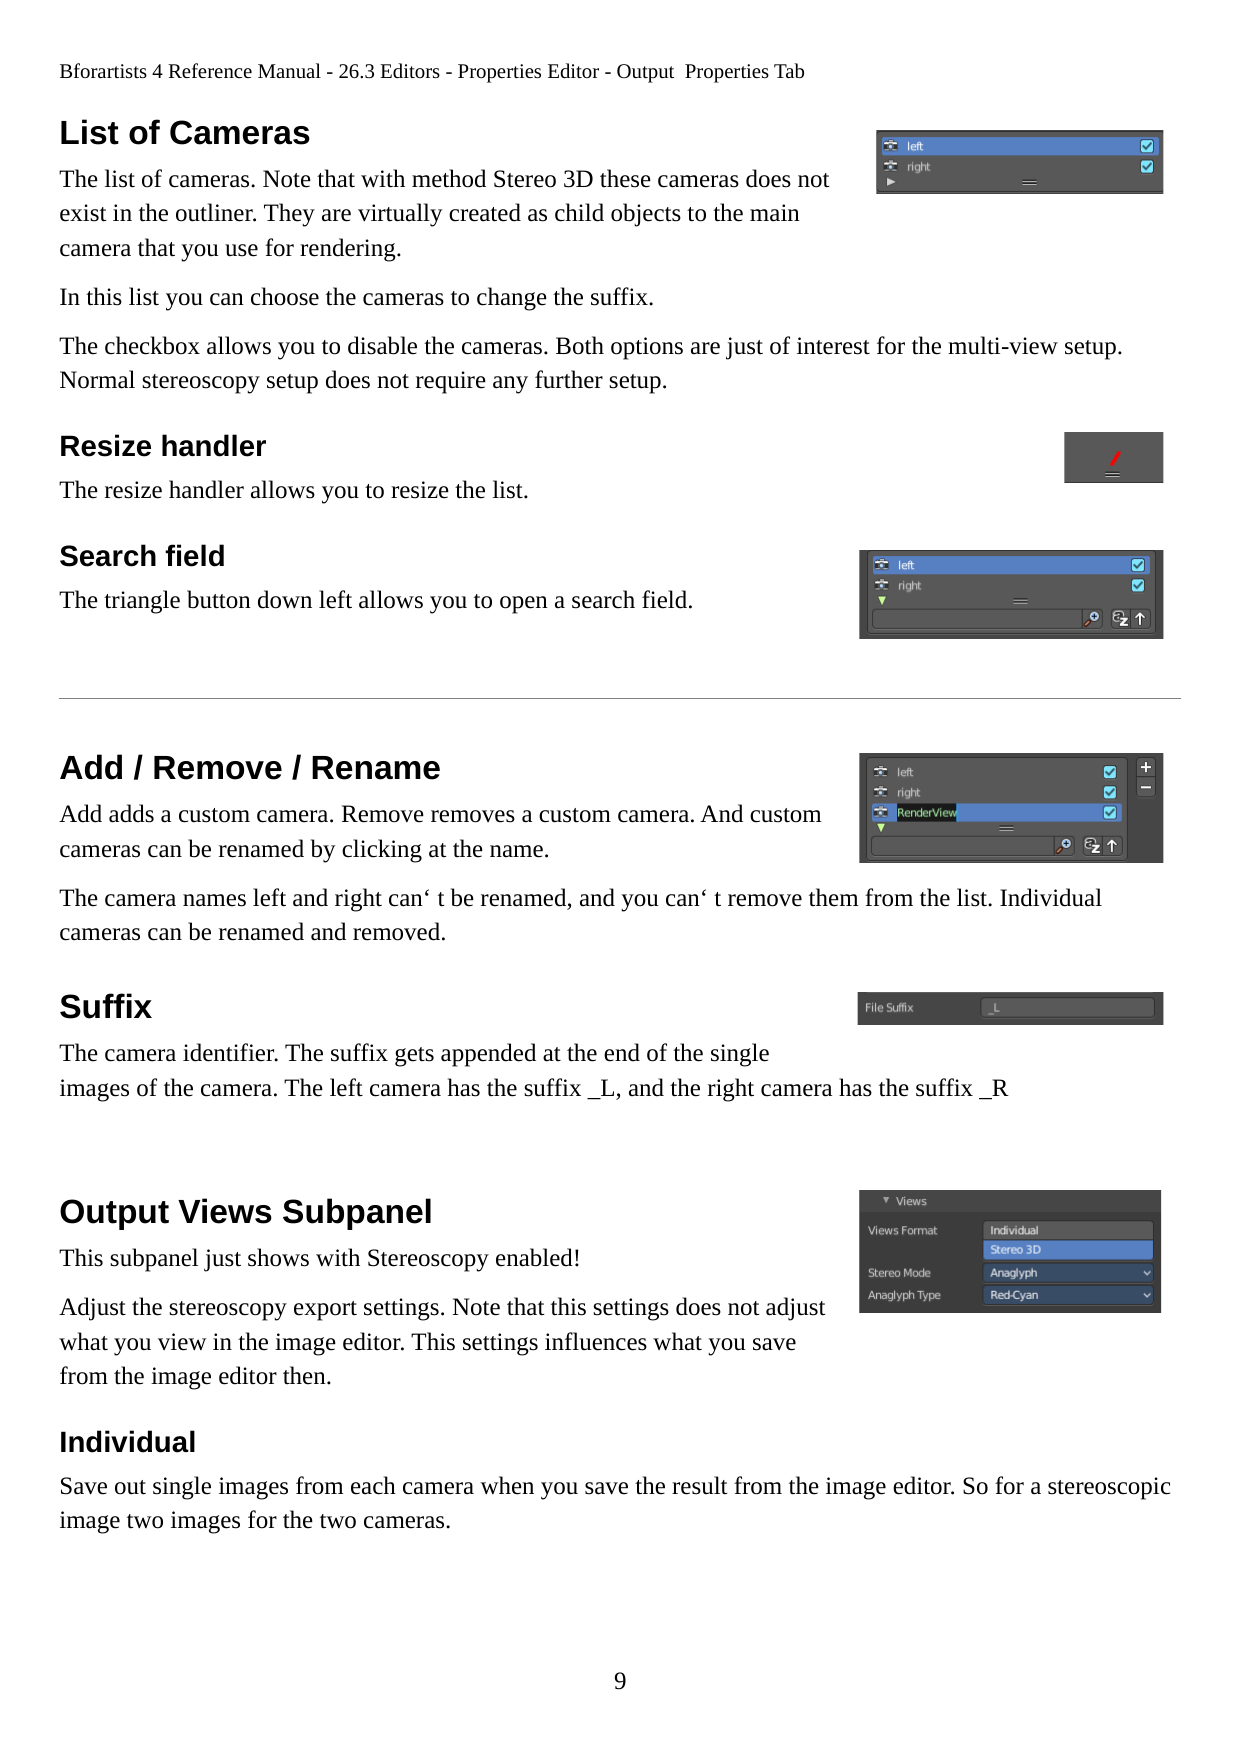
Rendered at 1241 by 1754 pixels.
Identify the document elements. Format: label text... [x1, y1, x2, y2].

text The camera names left and right can‘ t be renamed, and you can‘ t remove them from the list. Individual cameras can be renamed and removed. [59, 883, 1181, 946]
picture [1064, 432, 1164, 483]
picture [859, 1190, 1162, 1313]
picture [859, 550, 1164, 639]
subtitle Add / Remove / Rename [59, 748, 1181, 787]
text The list of cameras. Note that with method Stereo 3D these cameras does not exist in the outliner. They are virtually created as child objects to the main camera that you use for rendering. [59, 164, 1181, 261]
text The triangle button down left allows you to open a search field. [59, 585, 859, 614]
text Adjust the stereoscopy export settings. Note that this settings does not adjust what you view in the image editor. This settings influences what you save from the image editor then. [59, 1292, 1181, 1390]
subtitle Suffix [59, 987, 1181, 1026]
subtitle Output Views Subpanel [59, 1192, 859, 1231]
text The checkbox allows you to disable the cameras. Both options are just of interest for the multi-view setup. Normal stereoscopy setup does not require any further setup. [59, 331, 1181, 394]
text Add adds a custom camera. Remove removes a custom camera. And custom cameras can be renamed by clicking at the name. [59, 799, 859, 863]
picture [857, 992, 1164, 1025]
picture [876, 130, 1164, 194]
subtitle [1162, 1192, 1181, 1231]
text The camera identifier. The suffix gets appended at the end of the single images of the camera. The left camera has the suffix _L, and the right camera has the suffix _R [59, 1038, 1181, 1102]
text The resize handler allows you to resize the list. [59, 475, 1181, 504]
picture [859, 753, 1164, 863]
text This subpanel just shows with Stereoscopy enabled! [59, 1243, 859, 1272]
subtitle Search field [59, 539, 1181, 573]
text In this list you can choose the cameras to change the suffix. [59, 282, 1181, 311]
subtitle Individual [59, 1425, 1181, 1458]
text Save out single images from each camera when you save the result from the image editor. So for a stereoscopic image two images for the two cameras. [59, 1471, 1181, 1534]
subtitle Resize handler [59, 429, 1181, 463]
subtitle List of Cameras [59, 113, 1181, 151]
